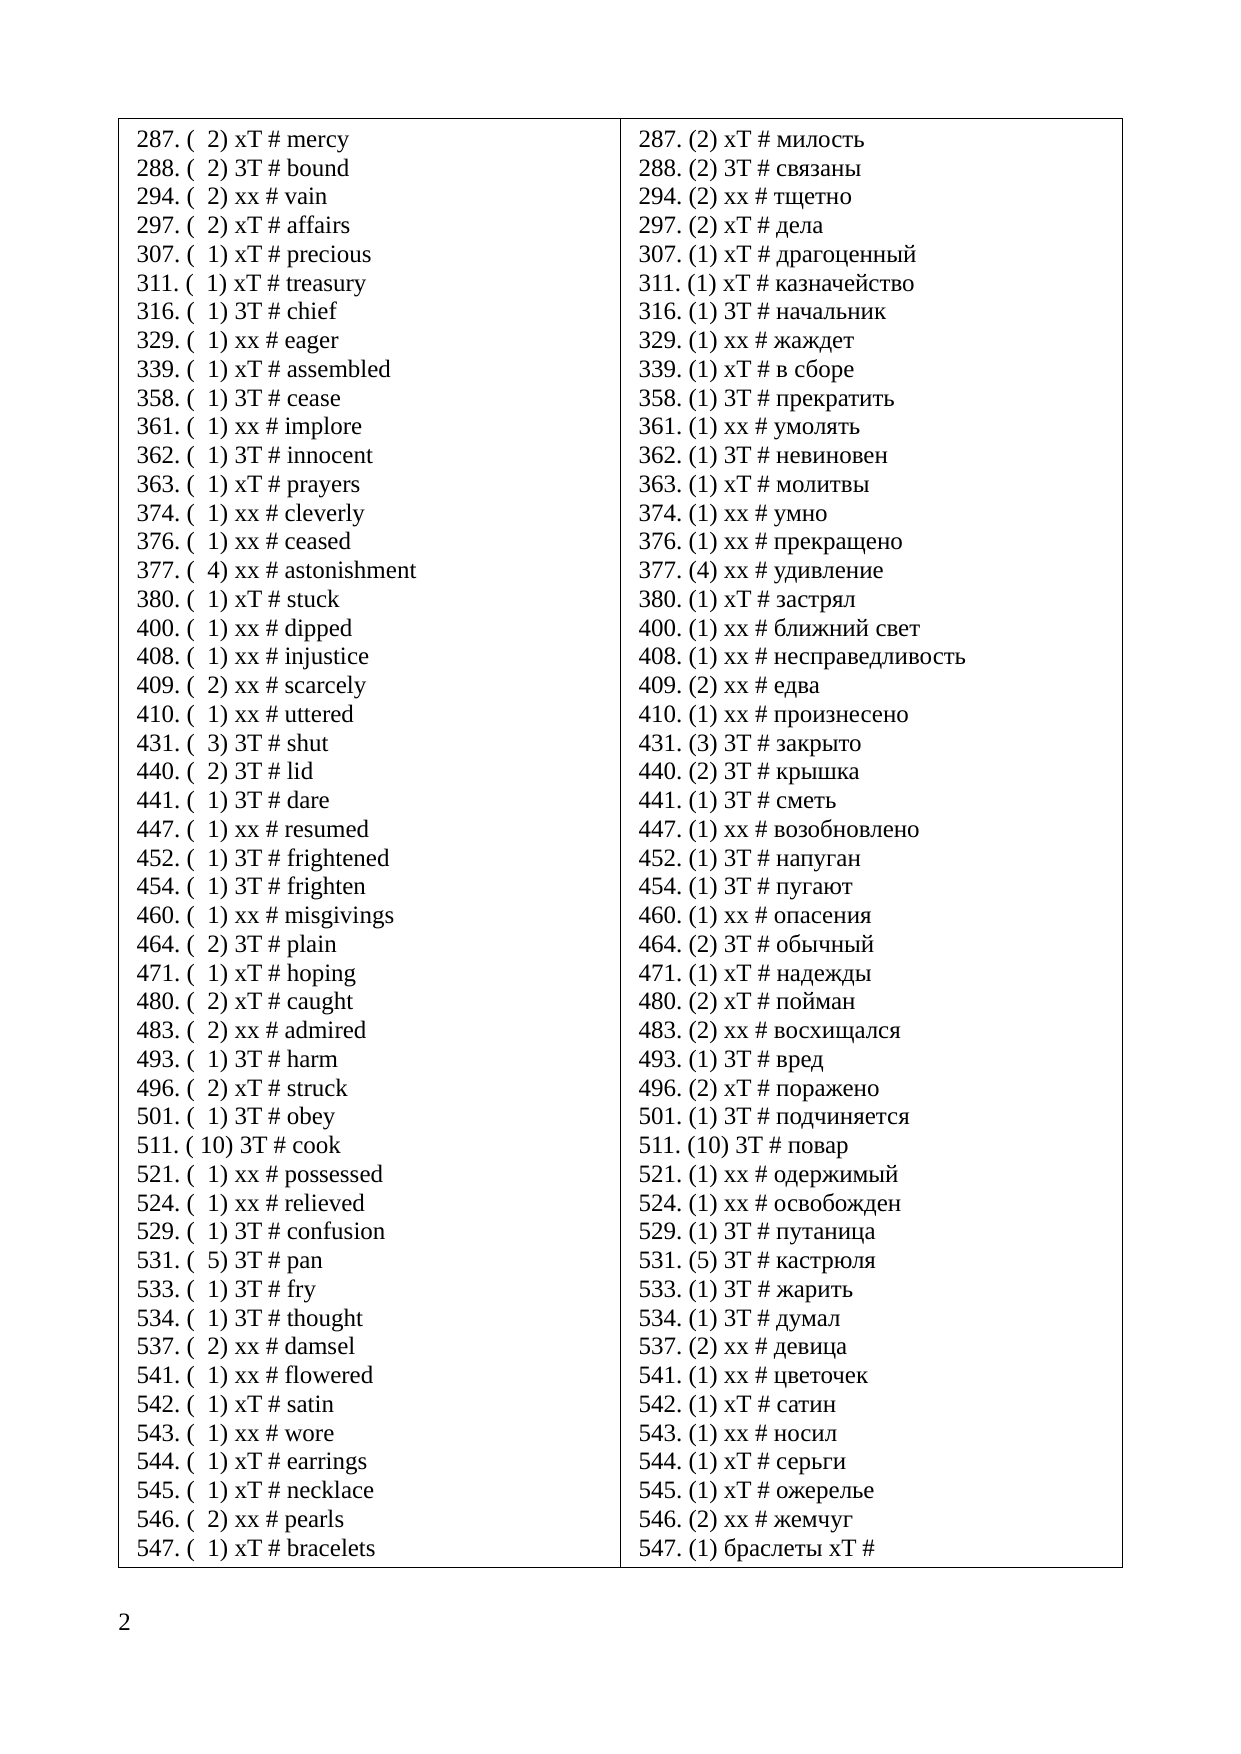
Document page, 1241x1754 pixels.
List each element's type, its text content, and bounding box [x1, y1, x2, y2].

table_header 287. ( 2) xT # mercy 288. ( 2) 3T # bound 294. ( 2) xx # vain 297. ( 2) xT # affairs 307. ( 1) xT # precious 311. ( 1) xT # treasury 316. ( 1) 3T # chief 329. ( 1) xx # eager 339. ( 1) xT # assembled 358. ( 1) 3T # cease 361. ( 1) xx # implore 362. ( 1) 3T # innocent 363. ( 1) xT # prayers 374. ( 1) xx # cleverly 376. ( 1) xx # ceased 377. ( 4) xx # astonishment 380. ( 1) xT # stuck 400. ( 1) xx # dipped 408. ( 1) xx # injustice 409. ( 2) xx # scarcely 410. ( 1) xx # uttered 431. ( 3) 3T # shut 440. ( 2) 3T # lid 441. ( 1) 3T # dare 447. ( 1) xx # resumed 452. ( 1) 3T # frightened 454. ( 1) 3T # frighten 460. ( 1) xx # misgivings 464. ( 2) 3T # plain 471. ( 1) xT # hoping 480. ( 2) xT # caught 483. ( 2) xx # admired 493. ( 1) 3T # harm 496. ( 2) xT # struck 501. ( 1) 3T # obey 511. ( 10) 3T # cook 521. ( 1) xx # possessed 524. ( 1) xx # relieved 529. ( 1) 3T # confusion 531. ( 5) 3T # pan 533. ( 1) 3T # fry 534. ( 1) 3T # thought 537. ( 2) xx # damsel 541. ( 1) xx # flowered 542. ( 1) xT # satin 543. ( 1) xx # wore 544. ( 1) xT # earrings 545. ( 1) xT # necklace 546. ( 2) xx # pearls 547. ( 1) xT # bracelets [119, 119, 620, 1567]
table_header 287. (2) хТ # милость 288. (2) 3T # связаны 294. (2) хх # тщетно 297. (2) xT # дела 307. (1) хТ # драгоценный 311. (1) xT # казначейство 316. (1) 3T # начальник 329. (1) хх # жаждет 339. (1) xT # в сборе 358. (1) 3T # прекратить 361. (1) xx # умолять 362. (1) 3T # невиновен 363. (1) xT # молитвы 374. (1) хх # умно 376. (1) xx # прекращено 377. (4) хх # удивление 380. (1) xT # застрял 400. (1) xx # ближний свет 408. (1) хх # несправедливость 409. (2) xx # едва 410. (1) хх # произнесено 431. (3) 3T # закрыто 440. (2) 3T # крышка 441. (1) 3T # сметь 447. (1) xx # возобновлено 452. (1) 3T # напуган 454. (1) 3T # пугают 460. (1) хх # опасения 464. (2) 3T # обычный 471. (1) хТ # надежды 480. (2) xT # пойман 483. (2) хх # восхищался 493. (1) 3T # вред 496. (2) xT # поражено 501. (1) 3T # подчиняется 511. (10) 3T # повар 521. (1) хх # одержимый 524. (1) хх # освобожден 529. (1) 3T # путаница 531. (5) 3T # кастрюля 533. (1) 3Т # жарить 534. (1) 3T # думал 537. (2) хх # девица 541. (1) хх # цветочек 542. (1) хТ # сатин 543. (1) хх # носил 544. (1) xT # серьги 545. (1) xT # ожерелье 546. (2) хх # жемчуг 547. (1) браслеты xT # [621, 119, 1122, 1567]
